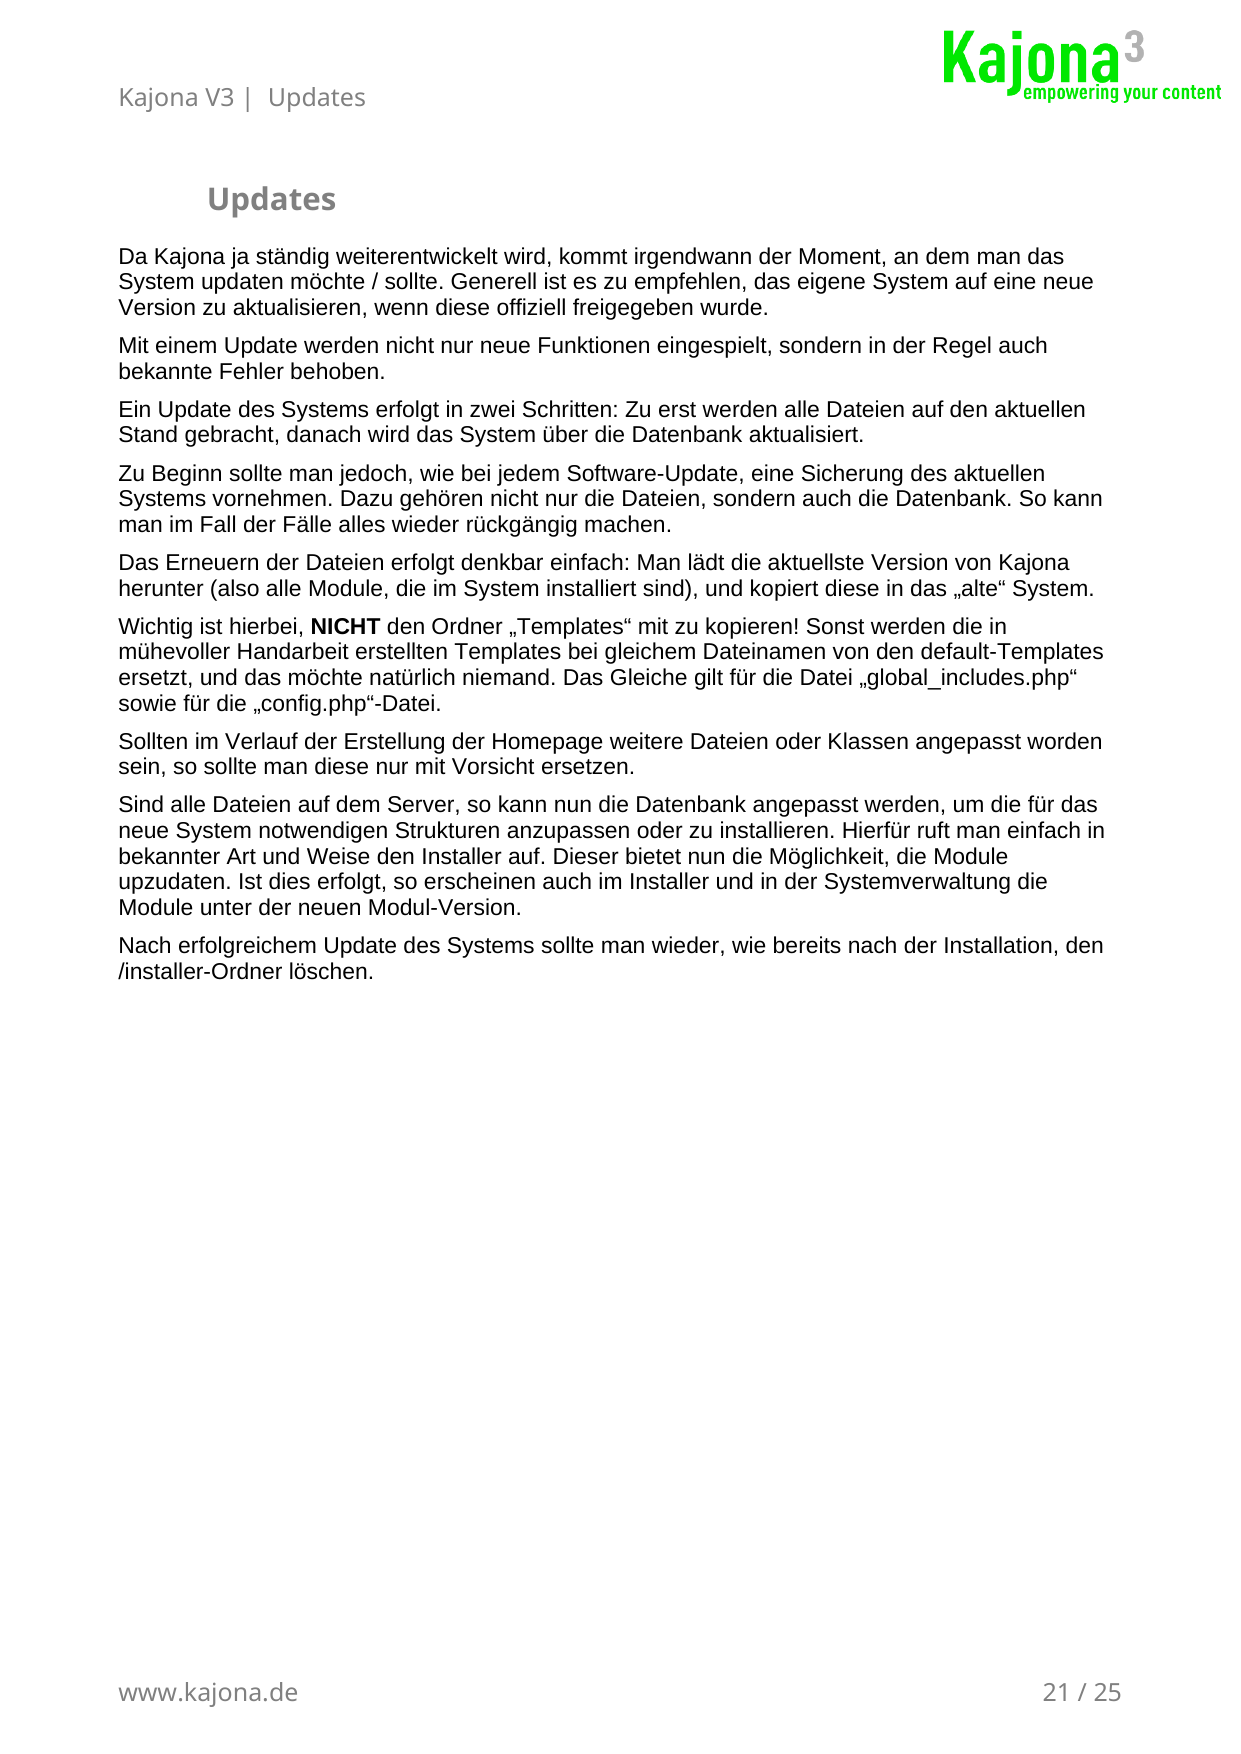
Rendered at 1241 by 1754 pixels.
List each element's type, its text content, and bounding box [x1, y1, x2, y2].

text Zu Beginn sollte man jedoch, wie bei jedem Software-Update, eine Sicherung des aktuellen Systems vornehmen. Dazu gehören nicht nur die Dateien, sondern auch die Datenbank. So kann man im Fall der Fälle alles wieder rückgängig machen. [118, 460, 1122, 537]
text Sind alle Dateien auf dem Server, so kann nun die Datenbank angepasst werden, um die für das neue System notwendigen Strukturen anzupassen oder zu installieren. Hierfür ruft man einfach in bekannter Art und Weise den Installer auf. Dieser bietet nun die Möglichkeit, die Module upzudaten. Ist dies erfolgt, so erscheinen auch im Installer und in der Systemverwaltung die Module unter der neuen Modul-Version. [118, 792, 1122, 920]
text Mit einem Update werden nicht nur neue Funktionen eingespielt, sondern in der Regel auch bekannte Fehler behoben. [118, 333, 1122, 384]
picture [944, 30, 1221, 103]
text Nach erfolgreichem Update des Systems sollte man wieder, wie bereits nach der Installation, den /installer-Ordner löschen. [118, 933, 1122, 984]
text Das Erneuern der Dateien erfolgt denkbar einfach: Man lädt die aktuellste Version von Kajona herunter (also alle Module, die im System installiert sind), und kopiert diese in das „alte“ System. [118, 549, 1122, 601]
text Wichtig ist hierbei, NICHT den Ordner „Templates“ mit zu kopieren! Sonst werden die in mühevoller Handarbeit erstellten Templates bei gleichem Dateinamen von den default-Templates ersetzt, und das möchte natürlich niemand. Das Gleiche gilt für die Datei „global_includes.php“ sowie für die „config.php“-Datei. [118, 613, 1122, 716]
subtitle Updates [118, 177, 1122, 219]
text Ein Update des Systems erfolgt in zwei Schritten: Zu erst werden alle Dateien auf den aktuellen Stand gebracht, danach wird das System über die Datenbank aktualisiert. [118, 396, 1122, 448]
text Da Kajona ja ständig weiterentwickelt wird, kommt irgendwann der Moment, an dem man das System updaten möchte / sollte. Generell ist es zu empfehlen, das eigene System auf eine neue Version zu aktualisieren, wenn diese offiziell freigegeben wurde. [118, 243, 1122, 320]
text Sollten im Verlauf der Erstellung der Homepage weitere Dateien oder Klassen angepasst worden sein, so sollte man diese nur mit Vorsicht ersetzen. [118, 728, 1122, 779]
